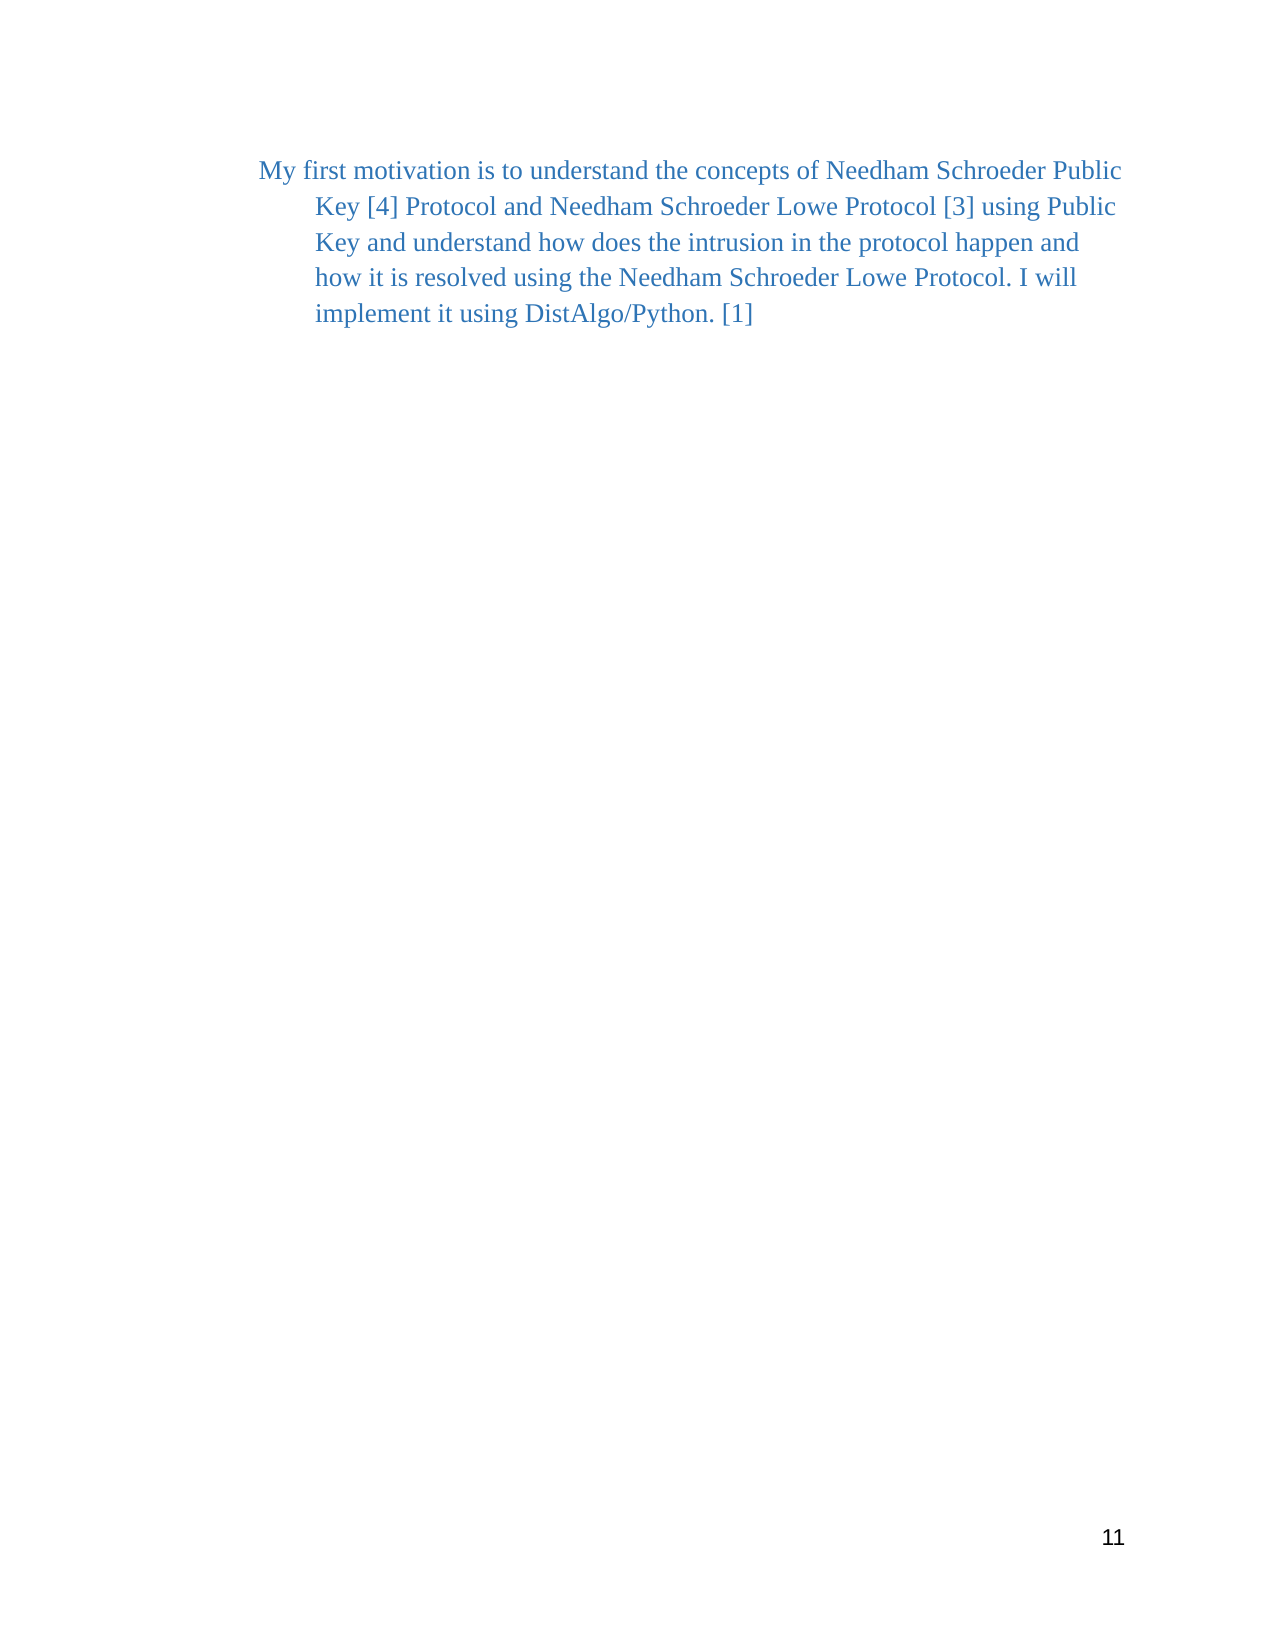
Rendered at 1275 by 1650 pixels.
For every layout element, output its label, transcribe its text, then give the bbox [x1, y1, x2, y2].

subtitle My first motivation is to understand the concepts of Needham Schroeder Public Key [4] Protocol and Needham Schroeder Lowe Protocol [3] using Public Key and understand how does the intrusion in the protocol happen and how it is resolved using the Needham Schroeder Lowe Protocol. I will implement it using DistAlgo/Python. [1] [150, 154, 1125, 328]
